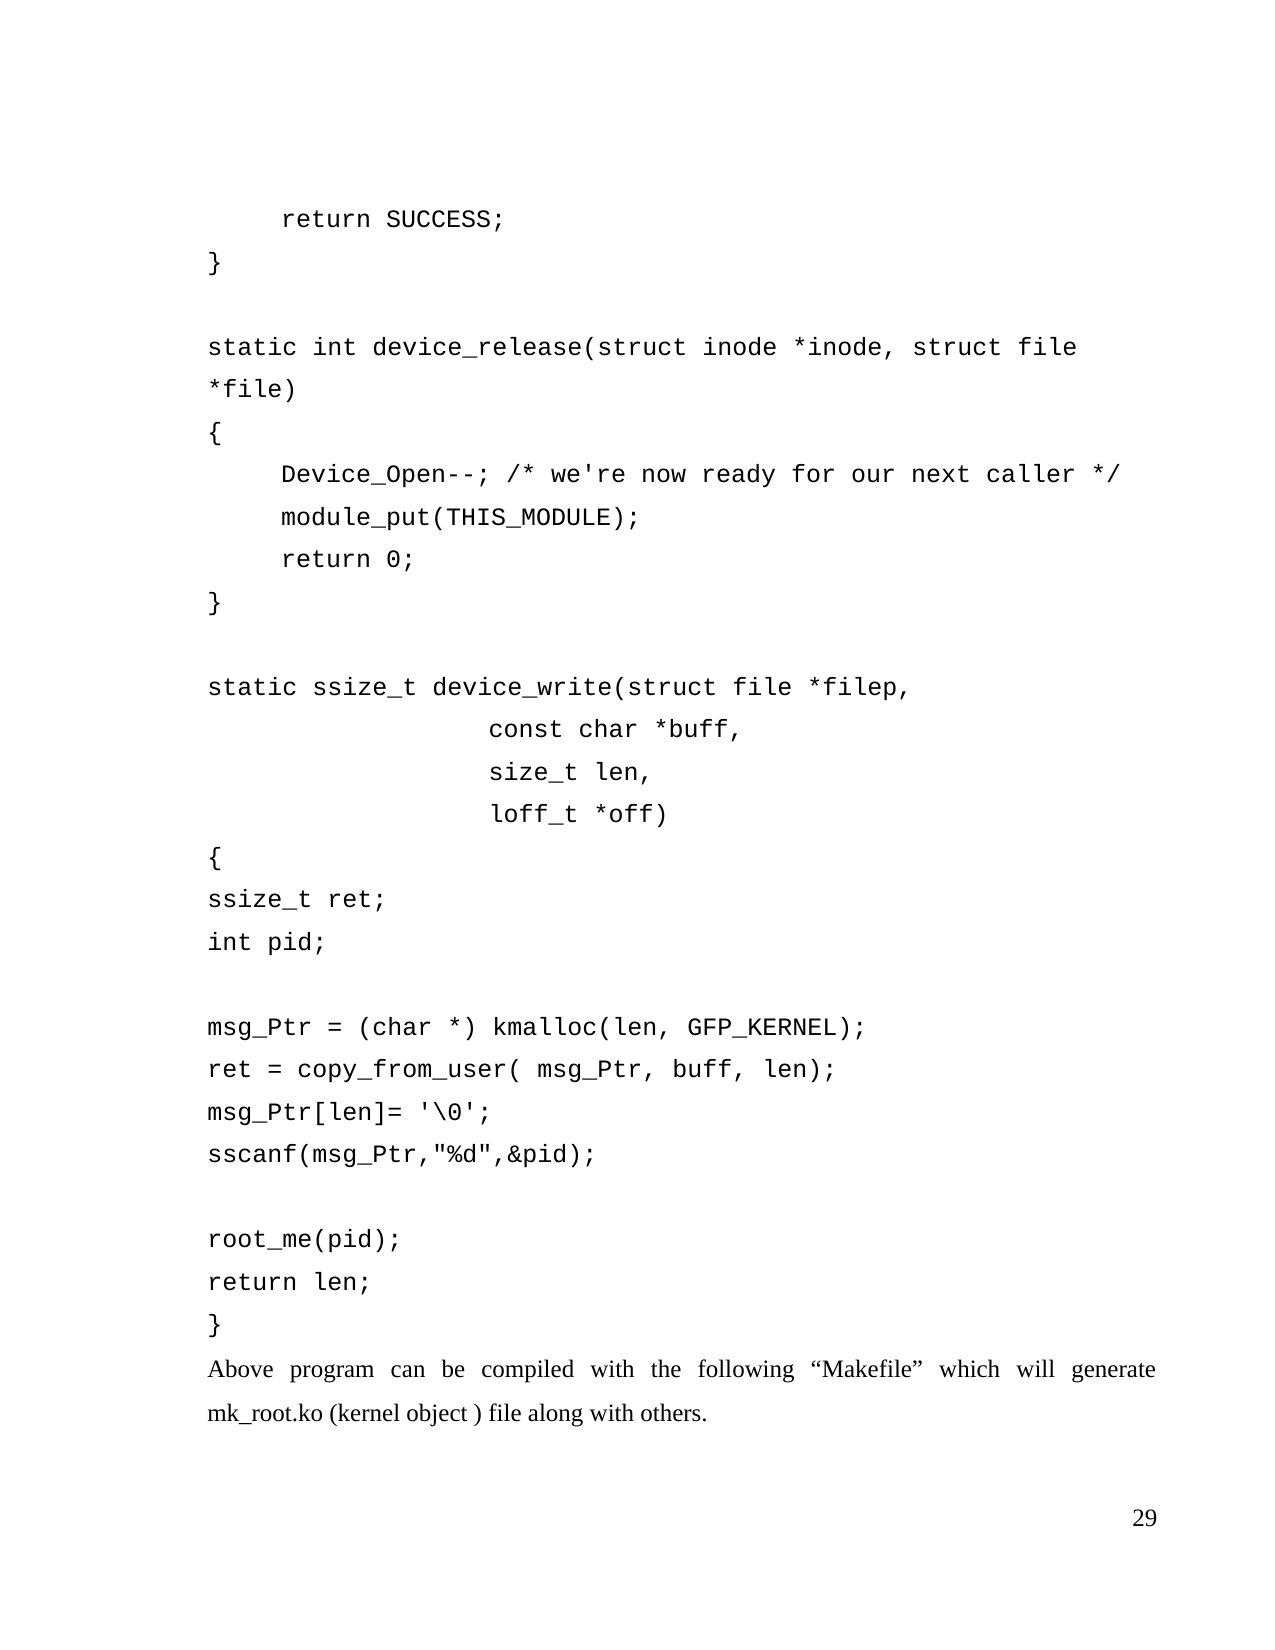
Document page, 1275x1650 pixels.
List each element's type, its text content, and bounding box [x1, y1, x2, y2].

list ret = copy_from_user( msg_Ptr, buff, len); [207, 1057, 1157, 1085]
list return 0; [207, 547, 1157, 575]
list static ssize_t device_write(struct file *filep, [207, 674, 1157, 703]
list msg_Ptr[len]= '\0'; [207, 1099, 1157, 1128]
list { [207, 844, 1157, 873]
list loff_t *off) [207, 802, 1157, 830]
list } [207, 589, 1157, 618]
list Device_Open--; /* we're now ready for our next caller */ [207, 462, 1157, 490]
list return SUCCESS; [207, 207, 1157, 235]
list } [207, 1312, 1157, 1340]
list msg_Ptr = (char *) kmalloc(len, GFP_KERNEL); [207, 1014, 1157, 1043]
list return len; [207, 1269, 1157, 1298]
list ssize_t ret; [207, 887, 1157, 915]
list } [207, 249, 1157, 278]
list size_t len, [207, 759, 1157, 788]
list const char *buff, [207, 717, 1157, 745]
list int pid; [207, 929, 1157, 958]
list root_me(pid); [207, 1227, 1157, 1255]
list { [207, 419, 1157, 448]
list module_put(THIS_MODULE); [207, 504, 1157, 533]
list static int device_release(struct inode *inode, struct file *file) [207, 334, 1157, 405]
text Above program can be compiled with the following “Makefile” which will generate mk_root.ko (kernel object ) file along with others. [207, 1354, 1157, 1426]
list sscanf(msg_Ptr,"%d",&pid); [207, 1142, 1157, 1170]
